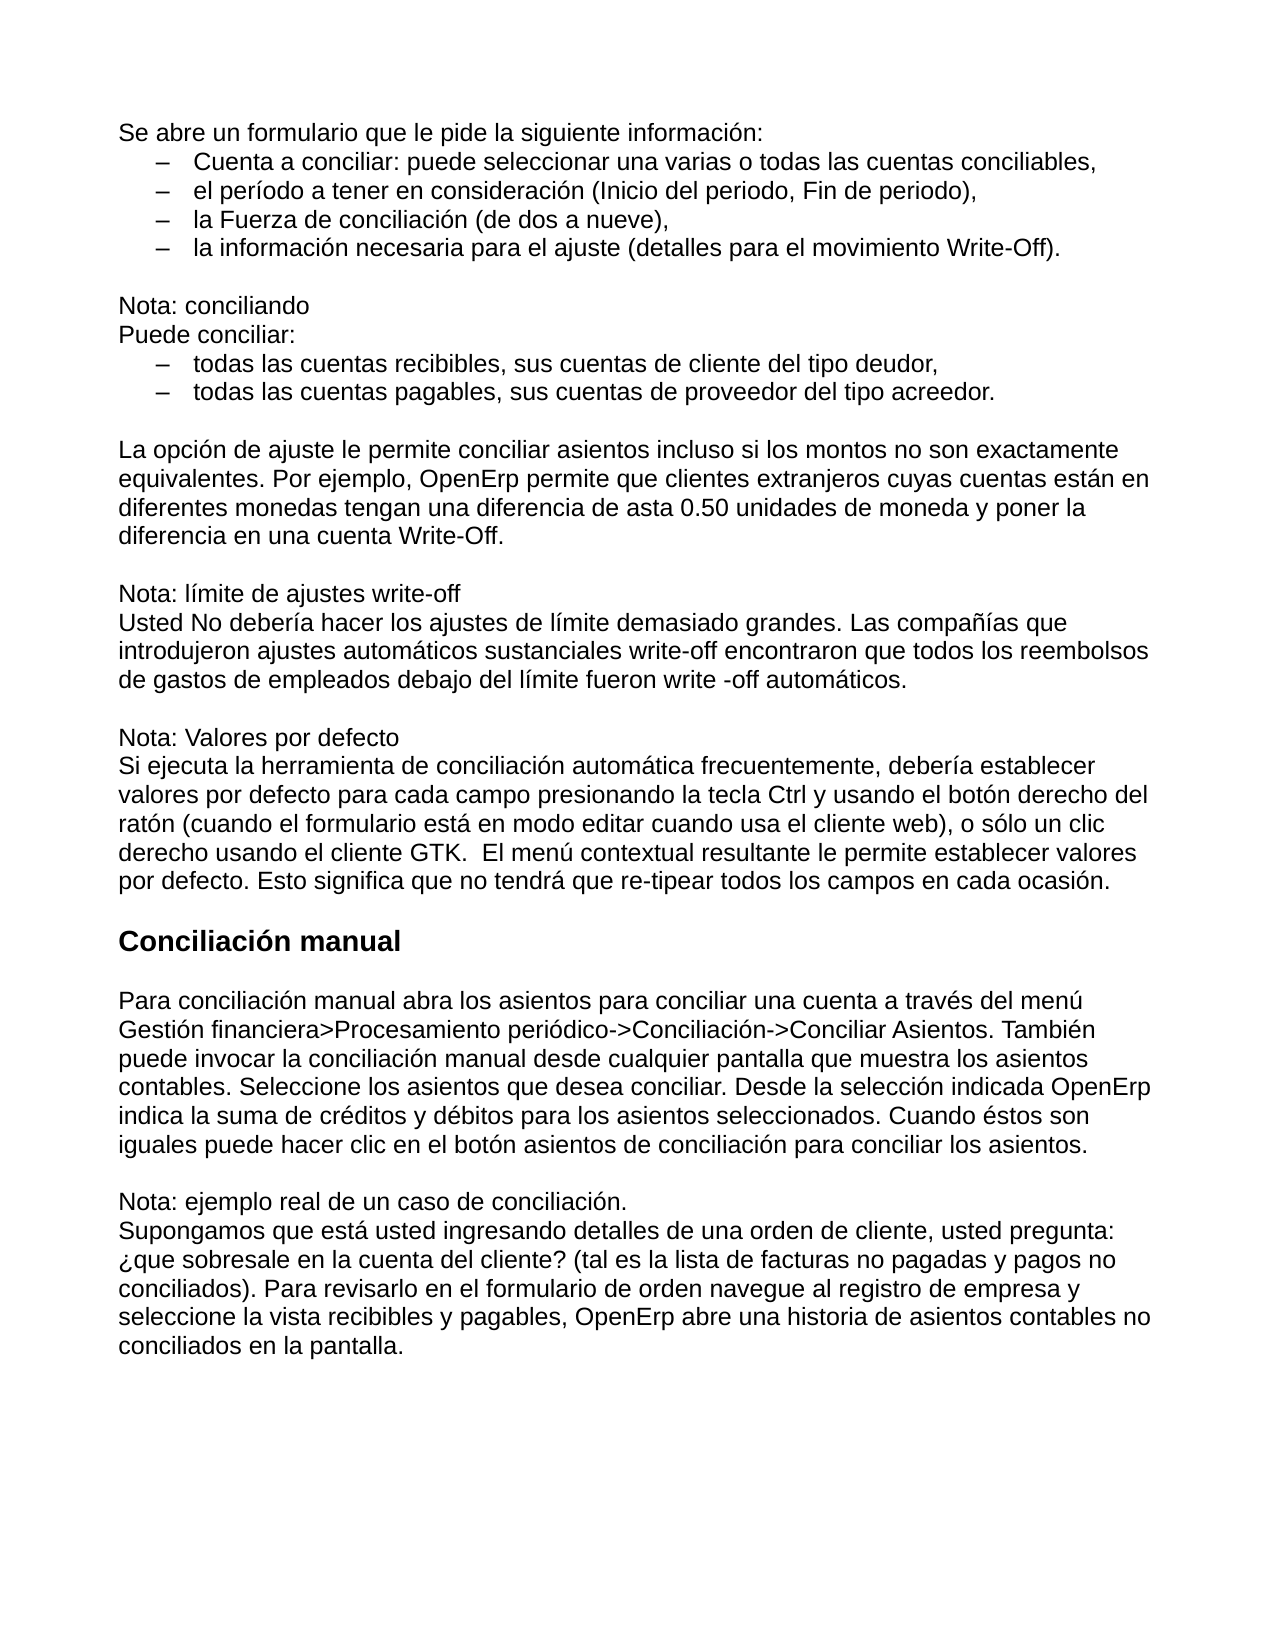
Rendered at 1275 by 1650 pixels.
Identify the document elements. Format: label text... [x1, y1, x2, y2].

list la información necesaria para el ajuste (detalles para el movimiento Write-Off). [156, 233, 1157, 262]
list Cuenta a conciliar: puede seleccionar una varias o todas las cuentas conciliables, [156, 147, 1157, 176]
text Nota: conciliando [118, 291, 1157, 320]
list todas las cuentas recibibles, sus cuentas de cliente del tipo deudor, [156, 348, 1157, 377]
text Nota: ejemplo real de un caso de conciliación. [118, 1187, 1157, 1216]
text Se abre un formulario que le pide la siguiente información: [118, 118, 1157, 147]
text Nota: límite de ajustes write-off [118, 579, 1157, 607]
text Usted No debería hacer los ajustes de límite demasiado grandes. Las compañías que introdujeron ajustes automáticos sustanciales write-off encontraron que todos los reembolsos de gastos de empleados debajo del límite fueron write -off automáticos. [118, 607, 1157, 694]
text Nota: Valores por defecto [118, 722, 1157, 751]
text Para conciliación manual abra los asientos para conciliar una cuenta a través del menú Gestión financiera>Procesamiento periódico->Conciliación->Conciliar Asientos. También puede invocar la conciliación manual desde cualquier pantalla que muestra los asientos contables. Seleccione los asientos que desea conciliar. Desde la selección indicada OpenErp indica la suma de créditos y débitos para los asientos seleccionados. Cuando éstos son iguales puede hacer clic en el botón asientos de conciliación para conciliar los asientos. [118, 986, 1157, 1158]
list todas las cuentas pagables, sus cuentas de proveedor del tipo acreedor. [156, 377, 1157, 406]
list el período a tener en consideración (Inicio del periodo, Fin de periodo), [156, 176, 1157, 204]
text Puede conciliar: [118, 320, 1157, 348]
text Conciliación manual [118, 924, 1157, 957]
text La opción de ajuste le permite conciliar asientos incluso si los montos no son exactamente equivalentes. Por ejemplo, OpenErp permite que clientes extranjeros cuyas cuentas están en diferentes monedas tengan una diferencia de asta 0.50 unidades de moneda y poner la diferencia en una cuenta Write-Off. [118, 435, 1157, 550]
text Si ejecuta la herramienta de conciliación automática frecuentemente, debería establecer valores por defecto para cada campo presionando la tecla Ctrl y usando el botón derecho del ratón (cuando el formulario está en modo editar cuando usa el cliente web), o sólo un clic derecho usando el cliente GTK. El menú contextual resultante le permite establecer valores por defecto. Esto significa que no tendrá que re-tipear todos los campos en cada ocasión. [118, 751, 1157, 895]
text Supongamos que está usted ingresando detalles de una orden de cliente, usted pregunta:¿que sobresale en la cuenta del cliente? (tal es la lista de facturas no pagadas y pagos no conciliados). Para revisarlo en el formulario de orden navegue al registro de empresa y seleccione la vista recibibles y pagables, OpenErp abre una historia de asientos contables no conciliados en la pantalla. [118, 1216, 1157, 1360]
list la Fuerza de conciliación (de dos a nueve), [156, 204, 1157, 233]
